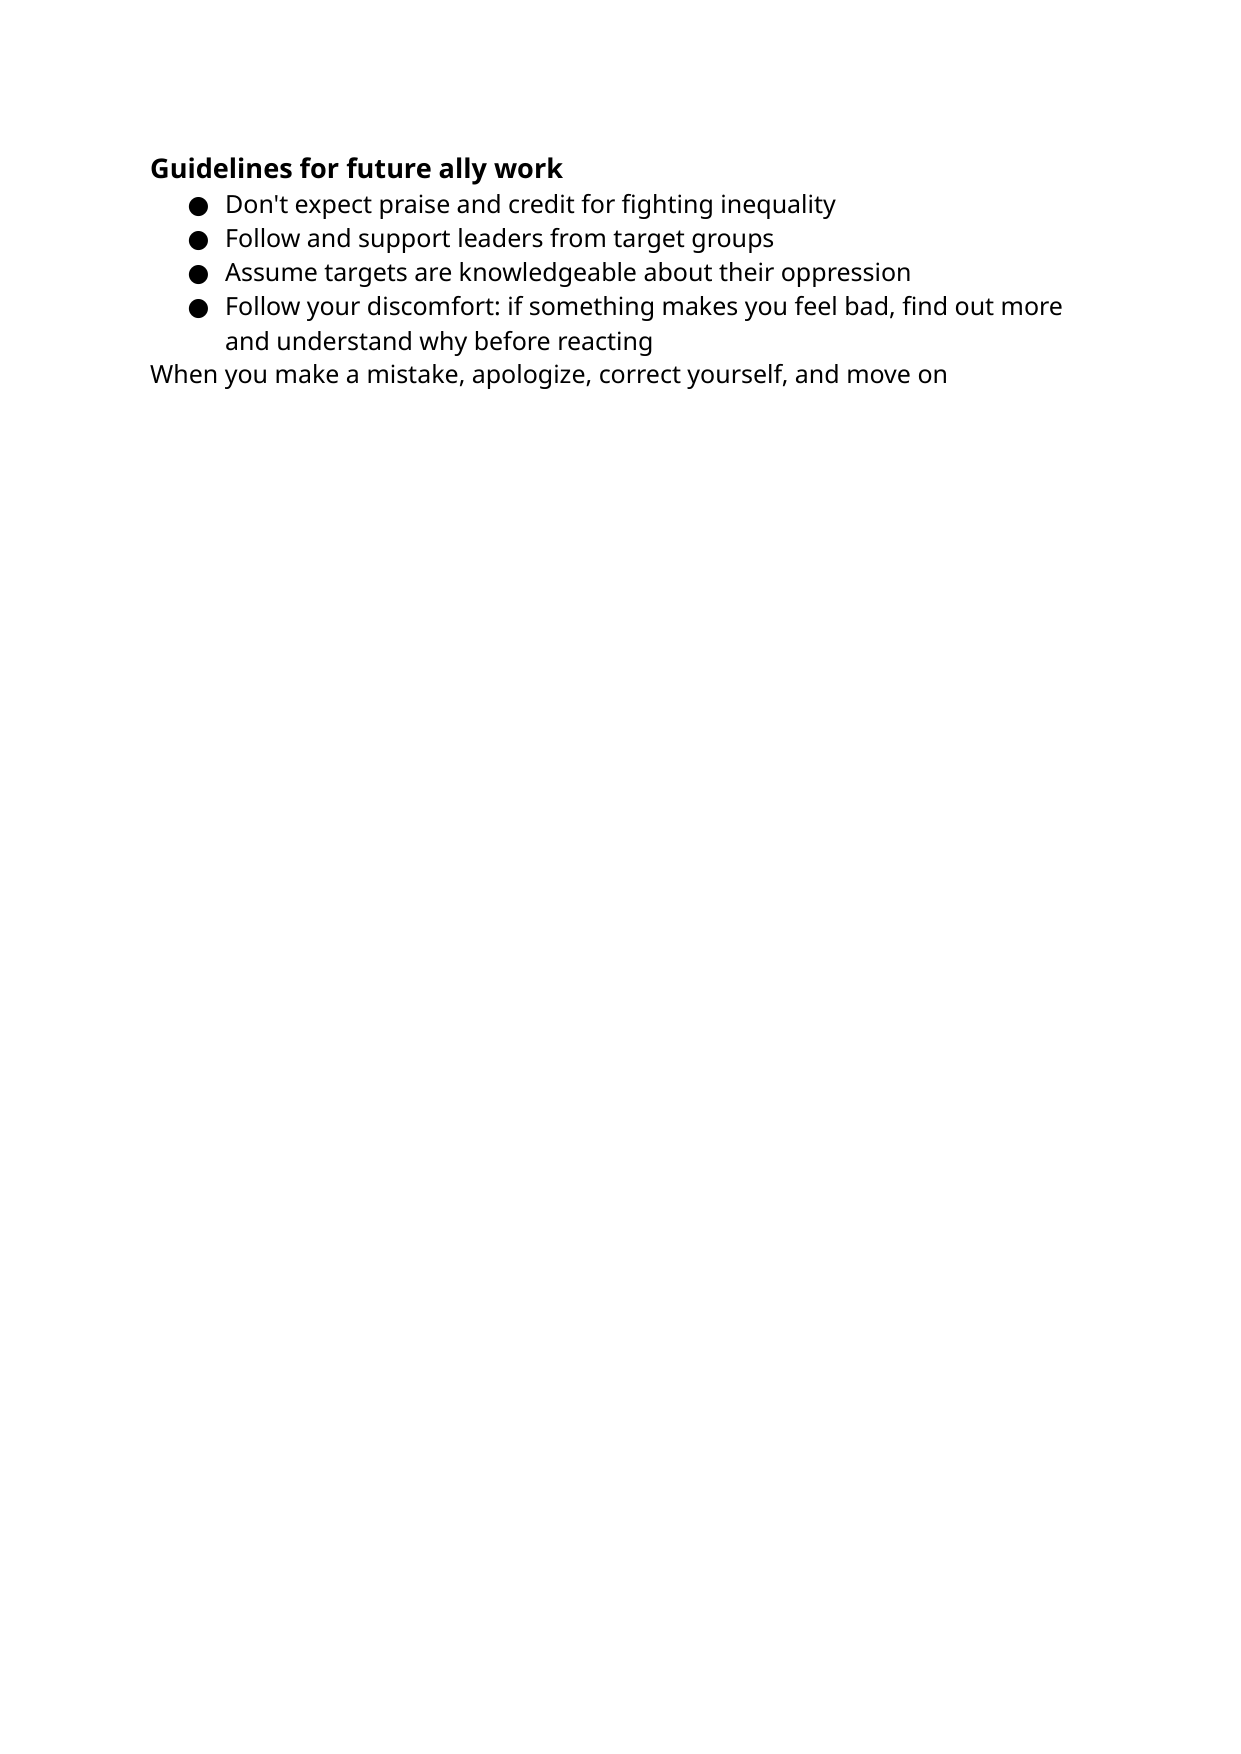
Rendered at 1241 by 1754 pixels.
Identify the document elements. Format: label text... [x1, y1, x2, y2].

text When you make a mistake, apologize, correct yourself, and move on [150, 357, 1090, 391]
list Don't expect praise and credit for fighting inequality [187, 187, 1090, 221]
subtitle Guidelines for future ally work [150, 150, 1090, 187]
list Assume targets are knowledgeable about their oppression [187, 255, 1090, 289]
list Follow and support leaders from target groups [187, 221, 1090, 255]
list Follow your discomfort: if something makes you feel bad, find out more and understand why before reacting [187, 289, 1090, 357]
